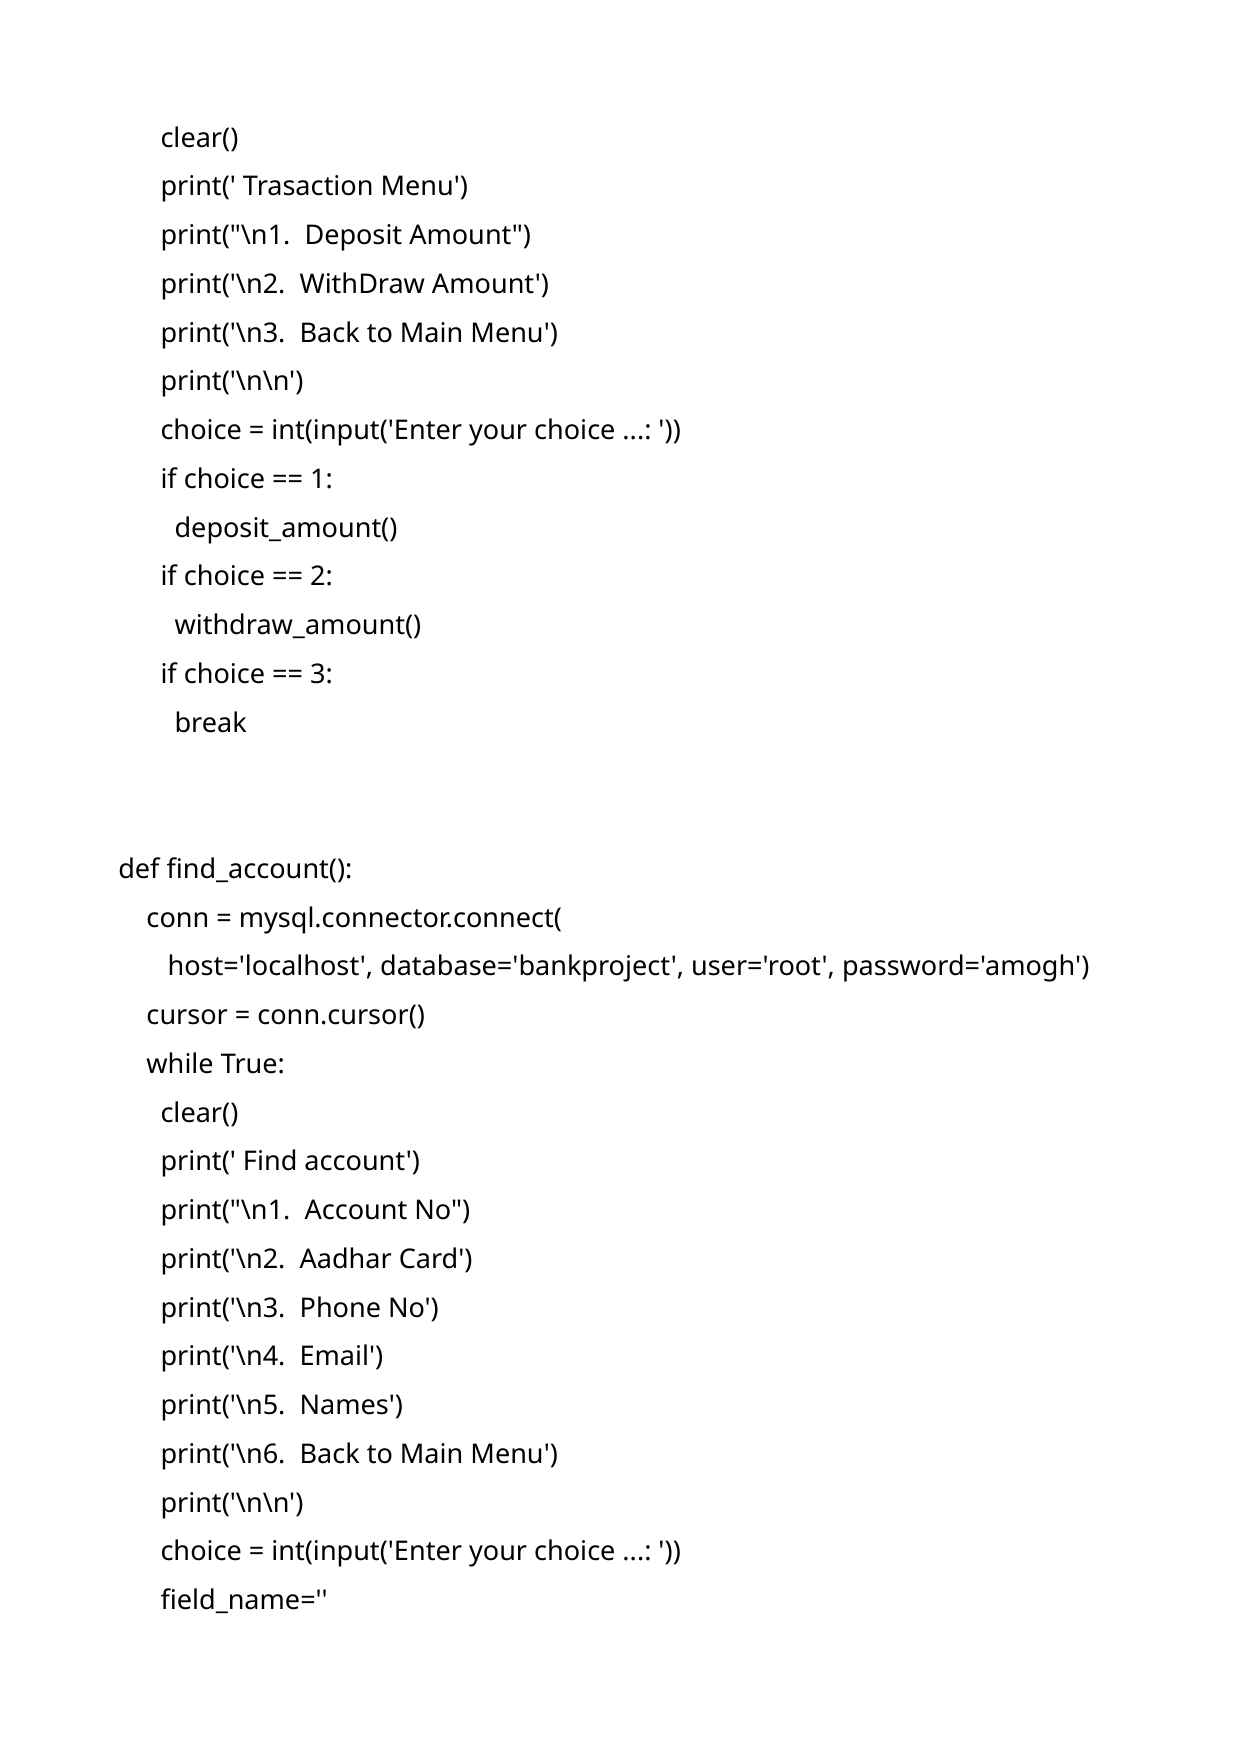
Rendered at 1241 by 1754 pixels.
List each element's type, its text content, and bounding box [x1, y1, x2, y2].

text print('\n\n') [118, 1483, 1122, 1520]
text print("\n1. Account No") [118, 1191, 1122, 1227]
text deposit_amount() [118, 508, 1122, 545]
text while True: [118, 1044, 1122, 1081]
text break [118, 703, 1122, 740]
text print(' Find account') [118, 1142, 1122, 1179]
text print("\n1. Deposit Amount") [118, 216, 1122, 252]
text conn = mysql.connector.connect( [118, 898, 1122, 935]
text withdraw_amount() [118, 606, 1122, 642]
text cursor = conn.cursor() [118, 996, 1122, 1032]
text print('\n3. Phone No') [118, 1288, 1122, 1325]
text print('\n2. Aadhar Card') [118, 1239, 1122, 1276]
text print('\n3. Back to Main Menu') [118, 313, 1122, 350]
text host='localhost', database='bankproject', user='root', password='amogh') [118, 947, 1122, 984]
text print('\n2. WithDraw Amount') [118, 264, 1122, 301]
text if choice == 3: [118, 654, 1122, 691]
text def find_account(): [118, 849, 1122, 886]
text print('\n5. Names') [118, 1386, 1122, 1422]
text print('\n\n') [118, 362, 1122, 399]
text choice = int(input('Enter your choice ...: ')) [118, 411, 1122, 447]
text clear() [118, 1093, 1122, 1130]
text field_name='' [118, 1581, 1122, 1617]
text print('\n6. Back to Main Menu') [118, 1434, 1122, 1471]
text print(' Trasaction Menu') [118, 167, 1122, 204]
text if choice == 2: [118, 557, 1122, 594]
text clear() [118, 118, 1122, 155]
text print('\n4. Email') [118, 1337, 1122, 1374]
text choice = int(input('Enter your choice ...: ')) [118, 1532, 1122, 1569]
text if choice == 1: [118, 459, 1122, 496]
